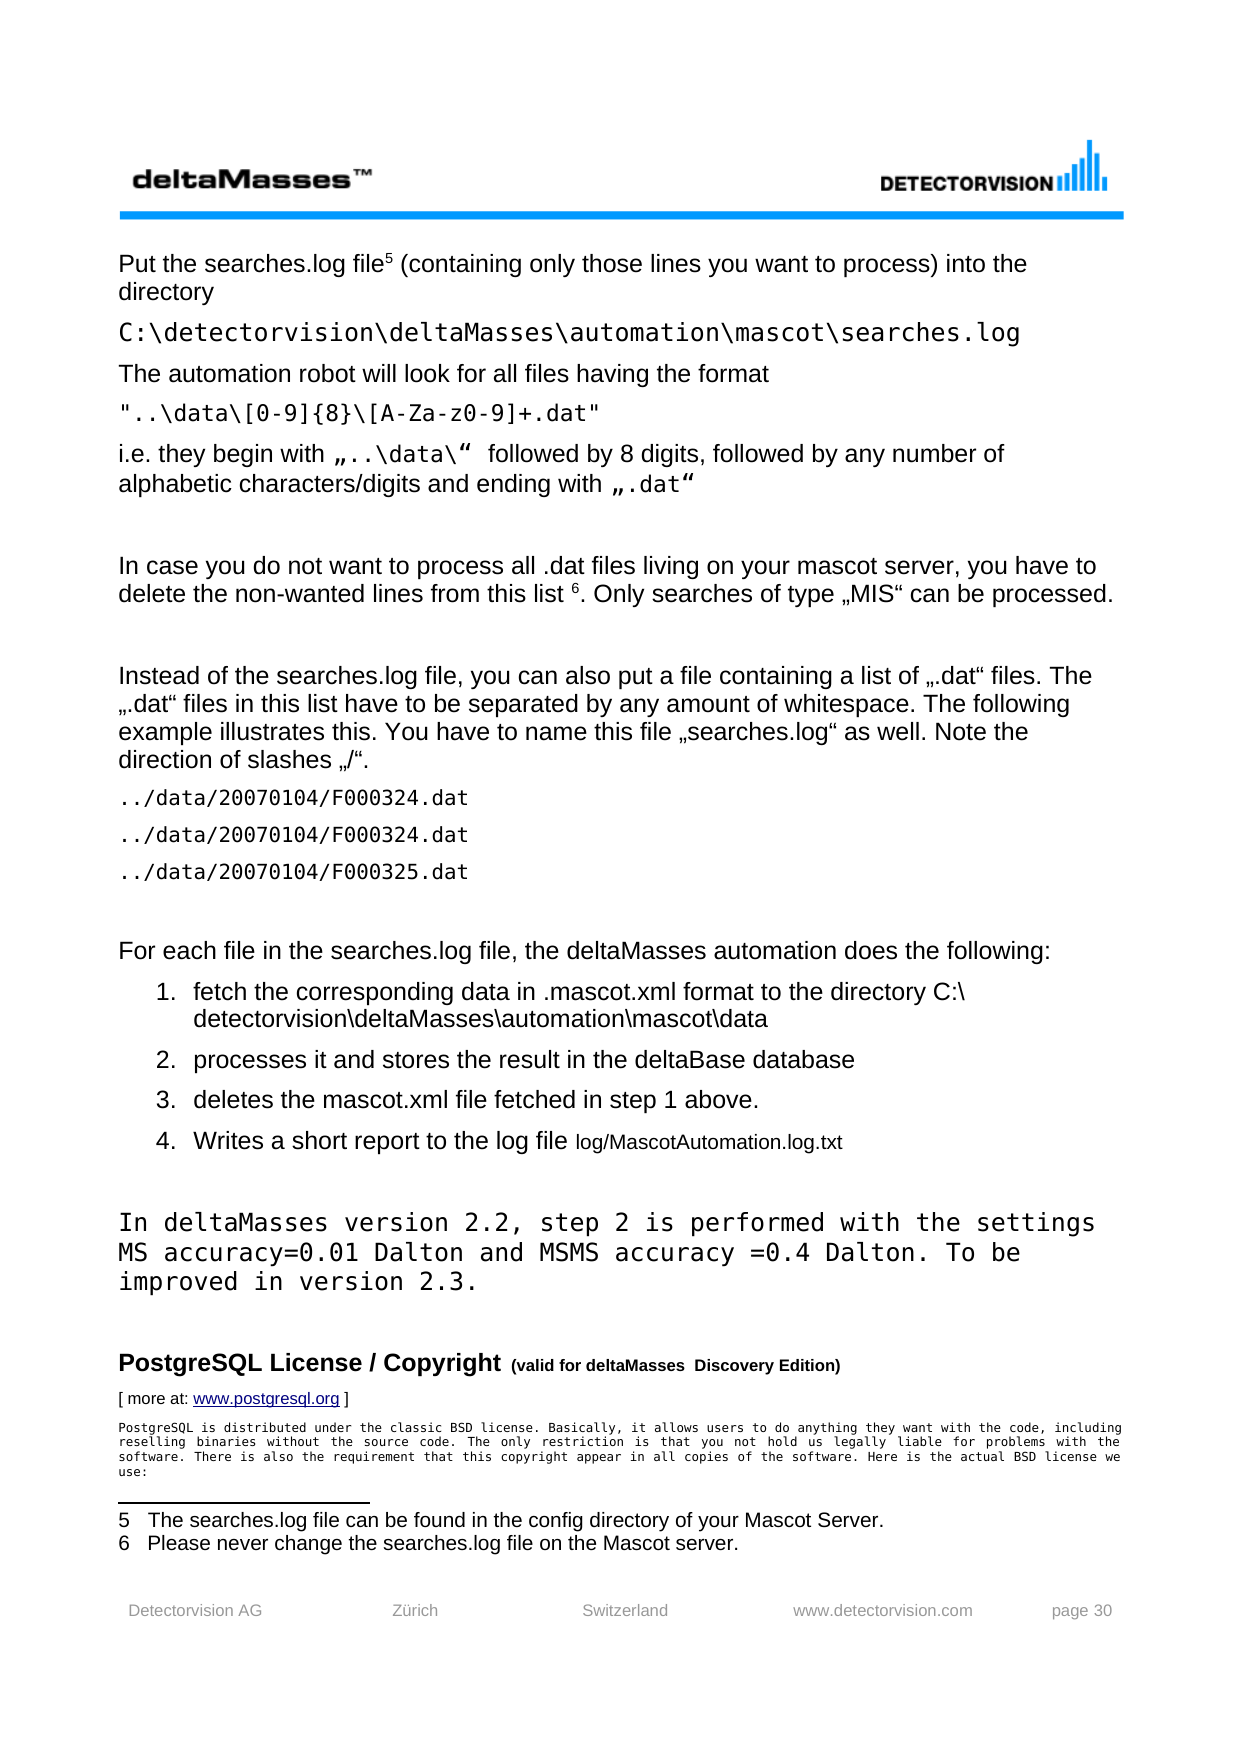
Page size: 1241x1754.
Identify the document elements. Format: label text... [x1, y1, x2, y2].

text For each file in the searches.log file, the deltaMasses automation does the following: [118, 937, 1122, 965]
text The searches.log file can be found in the config directory of your Mascot Server. [118, 1509, 1122, 1532]
picture [875, 121, 1121, 196]
list Writes a short report to the log file log/MascotAutomation.log.txt [156, 1127, 1122, 1154]
text PostgreSQL is distributed under the classic BSD license. Basically, it allows users to do anything they want with the code, including reselling binaries without the source code. The only restriction is that you not hold us legally liable for problems with the software. There is also the requirement that this copyright appear in all copies of the software. Here is the actual BSD license we use: [118, 1421, 1122, 1479]
list processes it and stores the result in the deltaBase database [156, 1046, 1122, 1074]
list fetch the corresponding data in .mascot.xml format to the directory C:\detectorvision\deltaMasses\automation\mascot\data [156, 977, 1122, 1033]
text Please never change the searches.log file on the Mascot server. [118, 1532, 1122, 1555]
text Put the searches.log file (containing only those lines you want to process) into the directory [118, 250, 1122, 306]
text i.e. they begin with „..\data\“ followed by 8 digits, followed by any number of alphabetic characters/digits and ending with „.dat“ [118, 439, 1122, 498]
text PostgreSQL License / Copyright (valid for deltaMasses Discovery Edition) [118, 1349, 1122, 1377]
text C:\detectorvision\deltaMasses\automation\mascot\searches.log [118, 318, 1122, 347]
text ../data/20070104/F000325.dat [118, 860, 1122, 884]
text [ more at: www.postgresql.org ] [118, 1389, 1122, 1408]
text ../data/20070104/F000324.dat [118, 786, 1122, 811]
text In case you do not want to process all .dat files living on your mascot server, you have to delete the non-wanted lines from this list . Only searches of type „MIS“ can be processed. [118, 552, 1122, 608]
text In deltaMasses version 2.2, step 2 is performed with the settings MS accuracy=0.01 Dalton and MSMS accuracy =0.4 Dalton. To be improved in version 2.3. [118, 1209, 1122, 1296]
list deletes the mascot.xml file fetched in step 1 above. [156, 1086, 1122, 1114]
picture [121, 121, 380, 196]
text The automation robot will look for all files having the format [118, 360, 1122, 388]
text Instead of the searches.log file, you can also put a file containing a list of „.dat“ files. The „.dat“ files in this list have to be separated by any amount of whitespace. The following example illustrates this. You have to name this file „searches.log“ as well. Note the direction of slashes „/“. [118, 662, 1122, 774]
picture [119, 210, 1124, 221]
text "..\data\[0-9]{8}\[A-Za-z0-9]+.dat" [118, 400, 1122, 427]
text ../data/20070104/F000324.dat [118, 823, 1122, 847]
